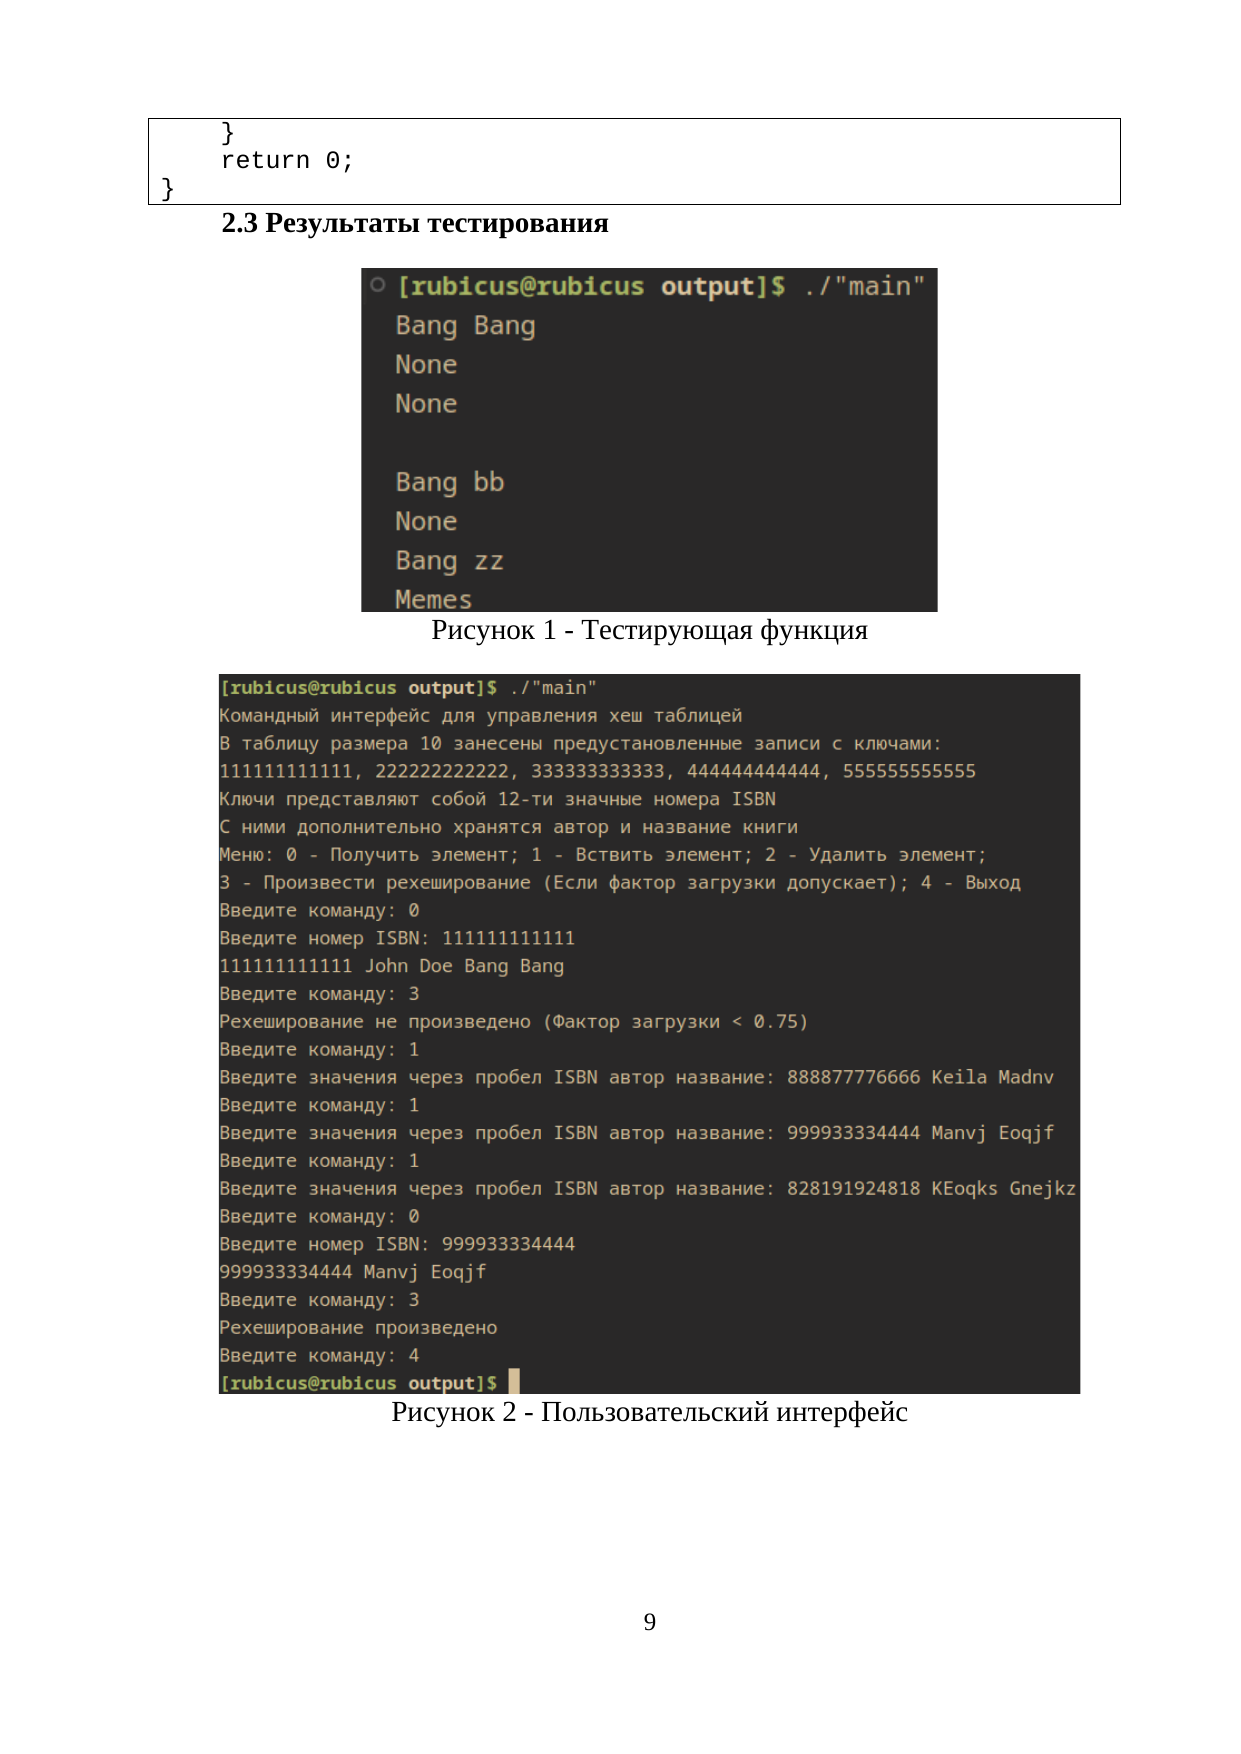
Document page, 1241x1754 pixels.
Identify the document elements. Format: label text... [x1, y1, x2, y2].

text 2.3 Результаты тестирования [148, 205, 1152, 239]
text Рисунок 2 - Пользовательский интерфейс [219, 1394, 1080, 1427]
table_header } return 0; } [149, 119, 1120, 204]
text Рисунок 1 - Тестирующая функция [361, 612, 938, 645]
picture [361, 268, 938, 612]
picture [218, 674, 1081, 1394]
